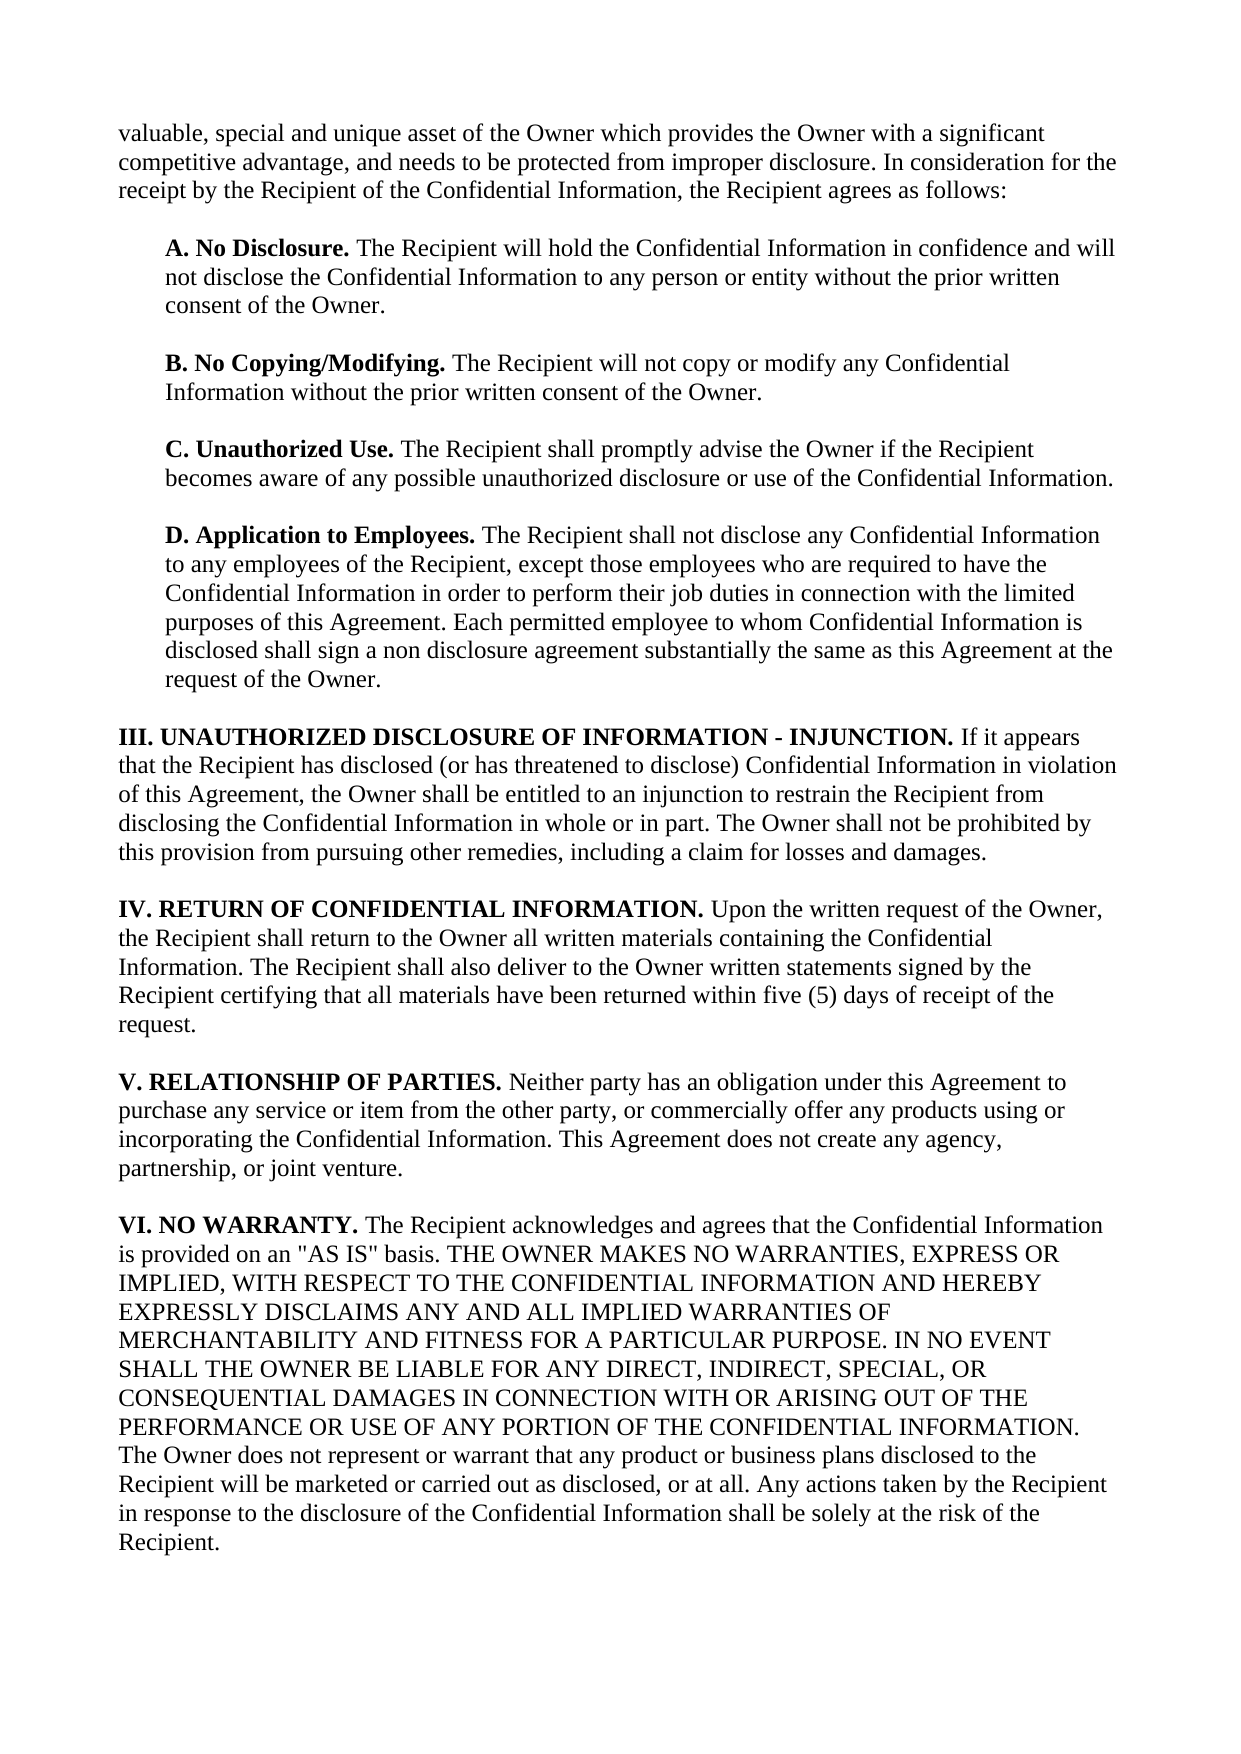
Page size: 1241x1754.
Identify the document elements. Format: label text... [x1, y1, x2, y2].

text D. Application to Employees. The Recipient shall not disclose any Confidential Information to any employees of the Recipient, except those employees who are required to have the Confidential Information in order to perform their job duties in connection with the limited purposes of this Agreement. Each permitted employee to whom Confidential Information is disclosed shall sign a non disclosure agreement substantially the same as this Agreement at the request of the Owner. [165, 521, 1122, 693]
text VI. NO WARRANTY. The Recipient acknowledges and agrees that the Confidential Information is provided on an "AS IS" basis. THE OWNER MAKES NO WARRANTIES, EXPRESS OR IMPLIED, WITH RESPECT TO THE CONFIDENTIAL INFORMATION AND HEREBY EXPRESSLY DISCLAIMS ANY AND ALL IMPLIED WARRANTIES OF MERCHANTABILITY AND FITNESS FOR A PARTICULAR PURPOSE. IN NO EVENT SHALL THE OWNER BE LIABLE FOR ANY DIRECT, INDIRECT, SPECIAL, OR CONSEQUENTIAL DAMAGES IN CONNECTION WITH OR ARISING OUT OF THE PERFORMANCE OR USE OF ANY PORTION OF THE CONFIDENTIAL INFORMATION. The Owner does not represent or warrant that any product or business plans disclosed to the Recipient will be marketed or carried out as disclosed, or at all. Any actions taken by the Recipient in response to the disclosure of the Confidential Information shall be solely at the risk of the Recipient. [118, 1211, 1122, 1556]
text V. RELATIONSHIP OF PARTIES. Neither party has an obligation under this Agreement to purchase any service or item from the other party, or commercially offer any products using or incorporating the Confidential Information. This Agreement does not create any agency, partnership, or joint venture. [118, 1067, 1122, 1182]
text C. Unauthorized Use. The Recipient shall promptly advise the Owner if the Recipient becomes aware of any possible unauthorized disclosure or use of the Confidential Information. [165, 434, 1122, 492]
text B. No Copying/Modifying. The Recipient will not copy or modify any Confidential Information without the prior written consent of the Owner. [165, 348, 1122, 406]
text valuable, special and unique asset of the Owner which provides the Owner with a significant competitive advantage, and needs to be protected from improper disclosure. In consideration for the receipt by the Recipient of the Confidential Information, the Recipient agrees as follows: [118, 118, 1122, 204]
text A. No Disclosure. The Recipient will hold the Confidential Information in confidence and will not disclose the Confidential Information to any person or entity without the prior written consent of the Owner. [165, 233, 1122, 319]
text IV. RETURN OF CONFIDENTIAL INFORMATION. Upon the written request of the Owner, the Recipient shall return to the Owner all written materials containing the Confidential Information. The Recipient shall also deliver to the Owner written statements signed by the Recipient certifying that all materials have been returned within five (5) days of receipt of the request. [118, 894, 1122, 1038]
text III. UNAUTHORIZED DISCLOSURE OF INFORMATION - INJUNCTION. If it appears that the Recipient has disclosed (or has threatened to disclose) Confidential Information in violation of this Agreement, the Owner shall be entitled to an injunction to restrain the Recipient from disclosing the Confidential Information in whole or in part. The Owner shall not be prohibited by this provision from pursuing other remedies, including a claim for losses and damages. [118, 722, 1122, 866]
